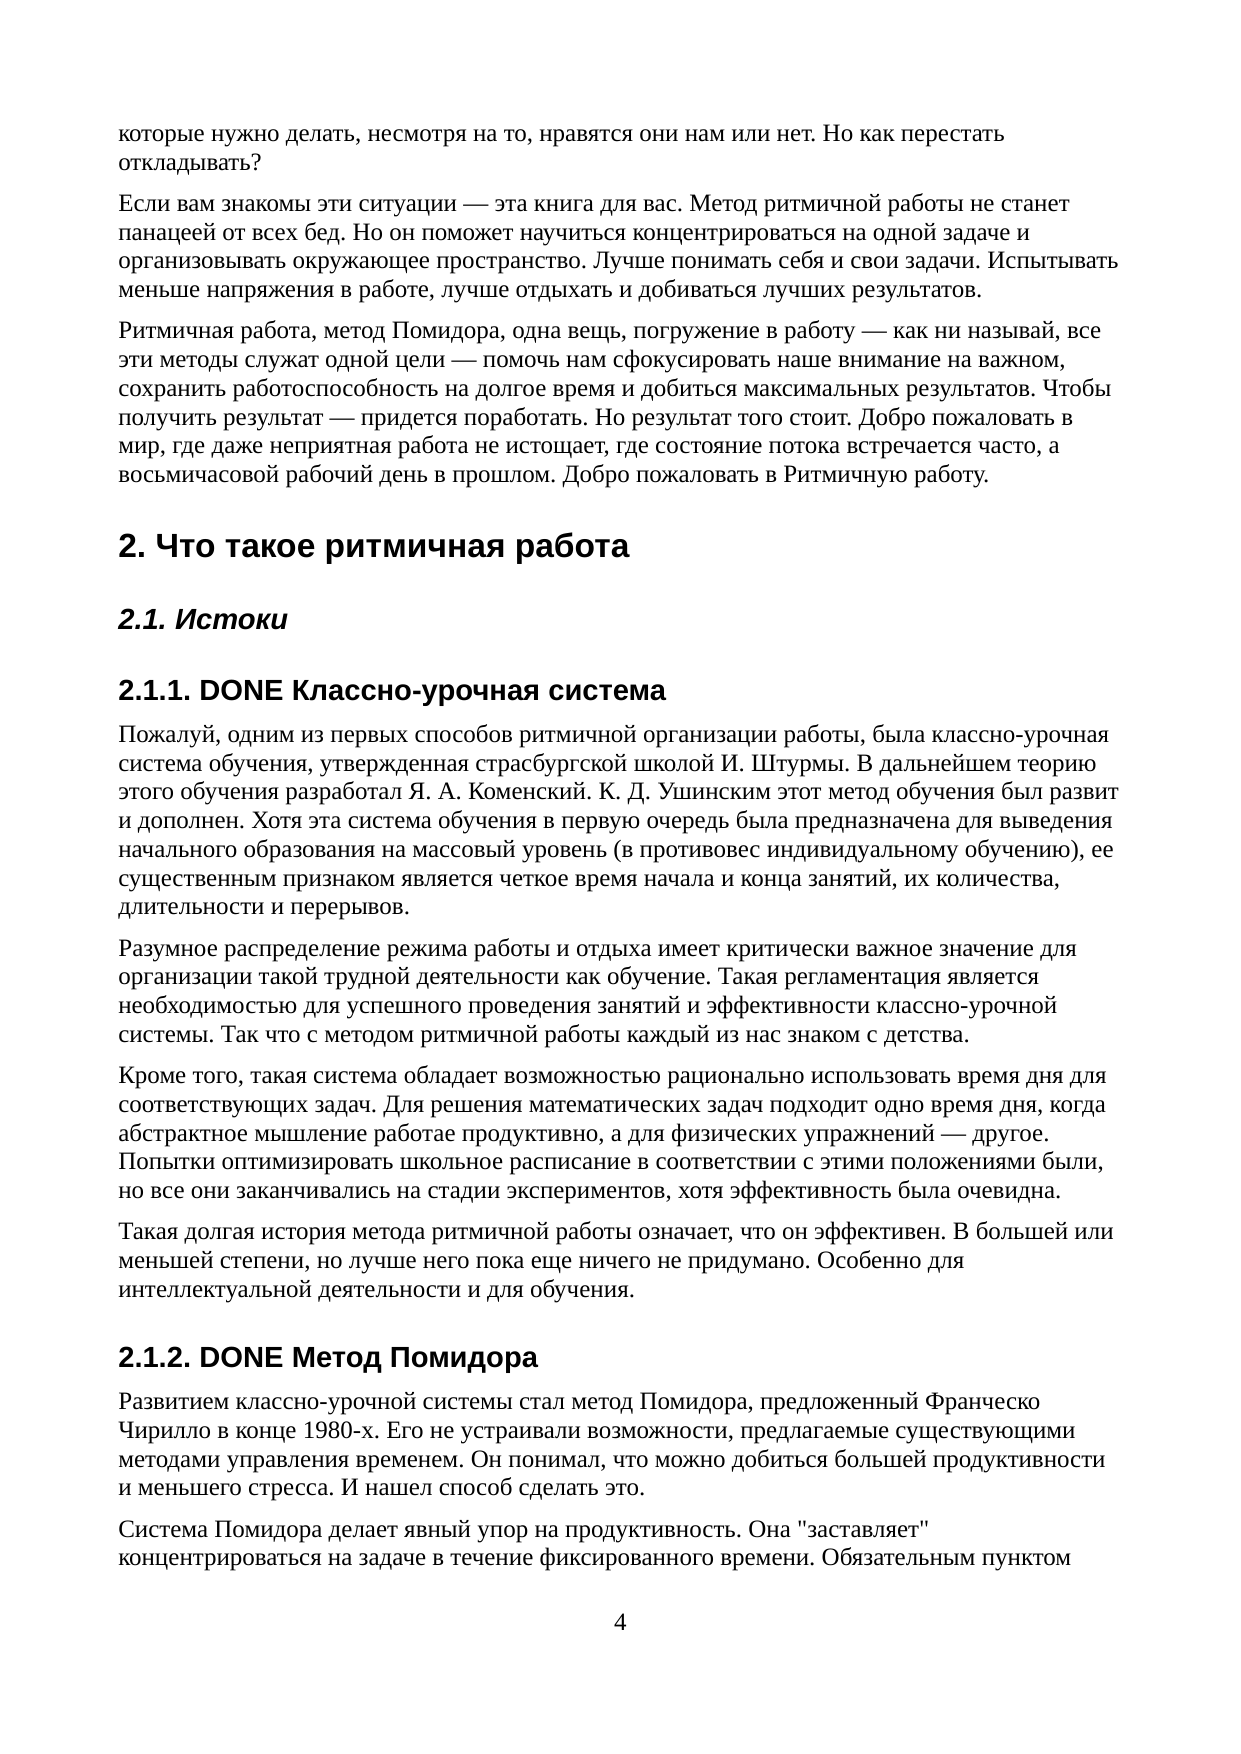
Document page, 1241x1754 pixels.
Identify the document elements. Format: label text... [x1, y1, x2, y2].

subtitle Истоки [118, 602, 1122, 635]
text которые нужно делать, несмотря на то, нравятся они нам или нет. Но как перестать откладывать? [118, 118, 1122, 176]
subtitle Что такое ритмичная работа [118, 526, 1122, 564]
text Пожалуй, одним из первых способов ритмичной организации работы, была классно-урочная система обучения, утвержденная страсбургской школой И. Штурмы. В дальнейшем теорию этого обучения разработал Я. А. Коменский. К. Д. Ушинским этот метод обучения был развит и дополнен. Хотя эта система обучения в первую очередь была предназначена для выведения начального образования на массовый уровень (в противовес индивидуальному обучению), ее существенным признаком является четкое время начала и конца занятий, их количества, длительности и перерывов. [118, 719, 1122, 920]
text Если вам знакомы эти ситуации — эта книга для вас. Метод ритмичной работы не станет панацеей от всех бед. Но он поможет научиться концентрироваться на одной задаче и организовывать окружающее пространство. Лучше понимать себя и свои задачи. Испытывать меньше напряжения в работе, лучше отдыхать и добиваться лучших результатов. [118, 188, 1122, 303]
text Развитием классно-урочной системы стал метод Помидора, предложенный Франческо Чирилло в конце 1980-х. Его не устраивали возможности, предлагаемые существующими методами управления временем. Он понимал, что можно добиться большей продуктивности и меньшего стресса. И нашел способ сделать это. [118, 1386, 1122, 1501]
text Ритмичная работа, метод Помидора, одна вещь, погружение в работу — как ни называй, все эти методы служат одной цели — помочь нам сфокусировать наше внимание на важном, сохранить работоспособность на долгое время и добиться максимальных результатов. Чтобы получить результат — придется поработать. Но результат того стоит. Добро пожаловать в мир, где даже неприятная работа не истощает, где состояние потока встречается часто, а восьмичасовой рабочий день в прошлом. Добро пожаловать в Ритмичную работу. [118, 316, 1122, 488]
subtitle DONE Классно-урочная система [118, 673, 1122, 706]
text Разумное распределение режима работы и отдыха имеет критически важное значение для организации такой трудной деятельности как обучение. Такая регламентация является необходимостью для успешного проведения занятий и эффективности классно-урочной системы. Так что с методом ритмичной работы каждый из нас знаком с детства. [118, 933, 1122, 1048]
text Кроме того, такая система обладает возможностью рационально использовать время дня для соответствующих задач. Для решения математических задач подходит одно время дня, когда абстрактное мышление работае продуктивно, а для физических упражнений — другое. Попытки оптимизировать школьное расписание в соответствии с этими положениями были, но все они заканчивались на стадии экспериментов, хотя эффективность была очевидна. [118, 1060, 1122, 1204]
text Такая долгая история метода ритмичной работы означает, что он эффективен. В большей или меньшей степени, но лучше него пока еще ничего не придумано. Особенно для интеллектуальной деятельности и для обучения. [118, 1216, 1122, 1303]
text Система Помидора делает явный упор на продуктивность. Она "заставляет" концентрироваться на задаче в течение фиксированного времени. Обязательным пунктом [118, 1514, 1122, 1571]
subtitle DONE Метод Помидора [118, 1340, 1122, 1374]
